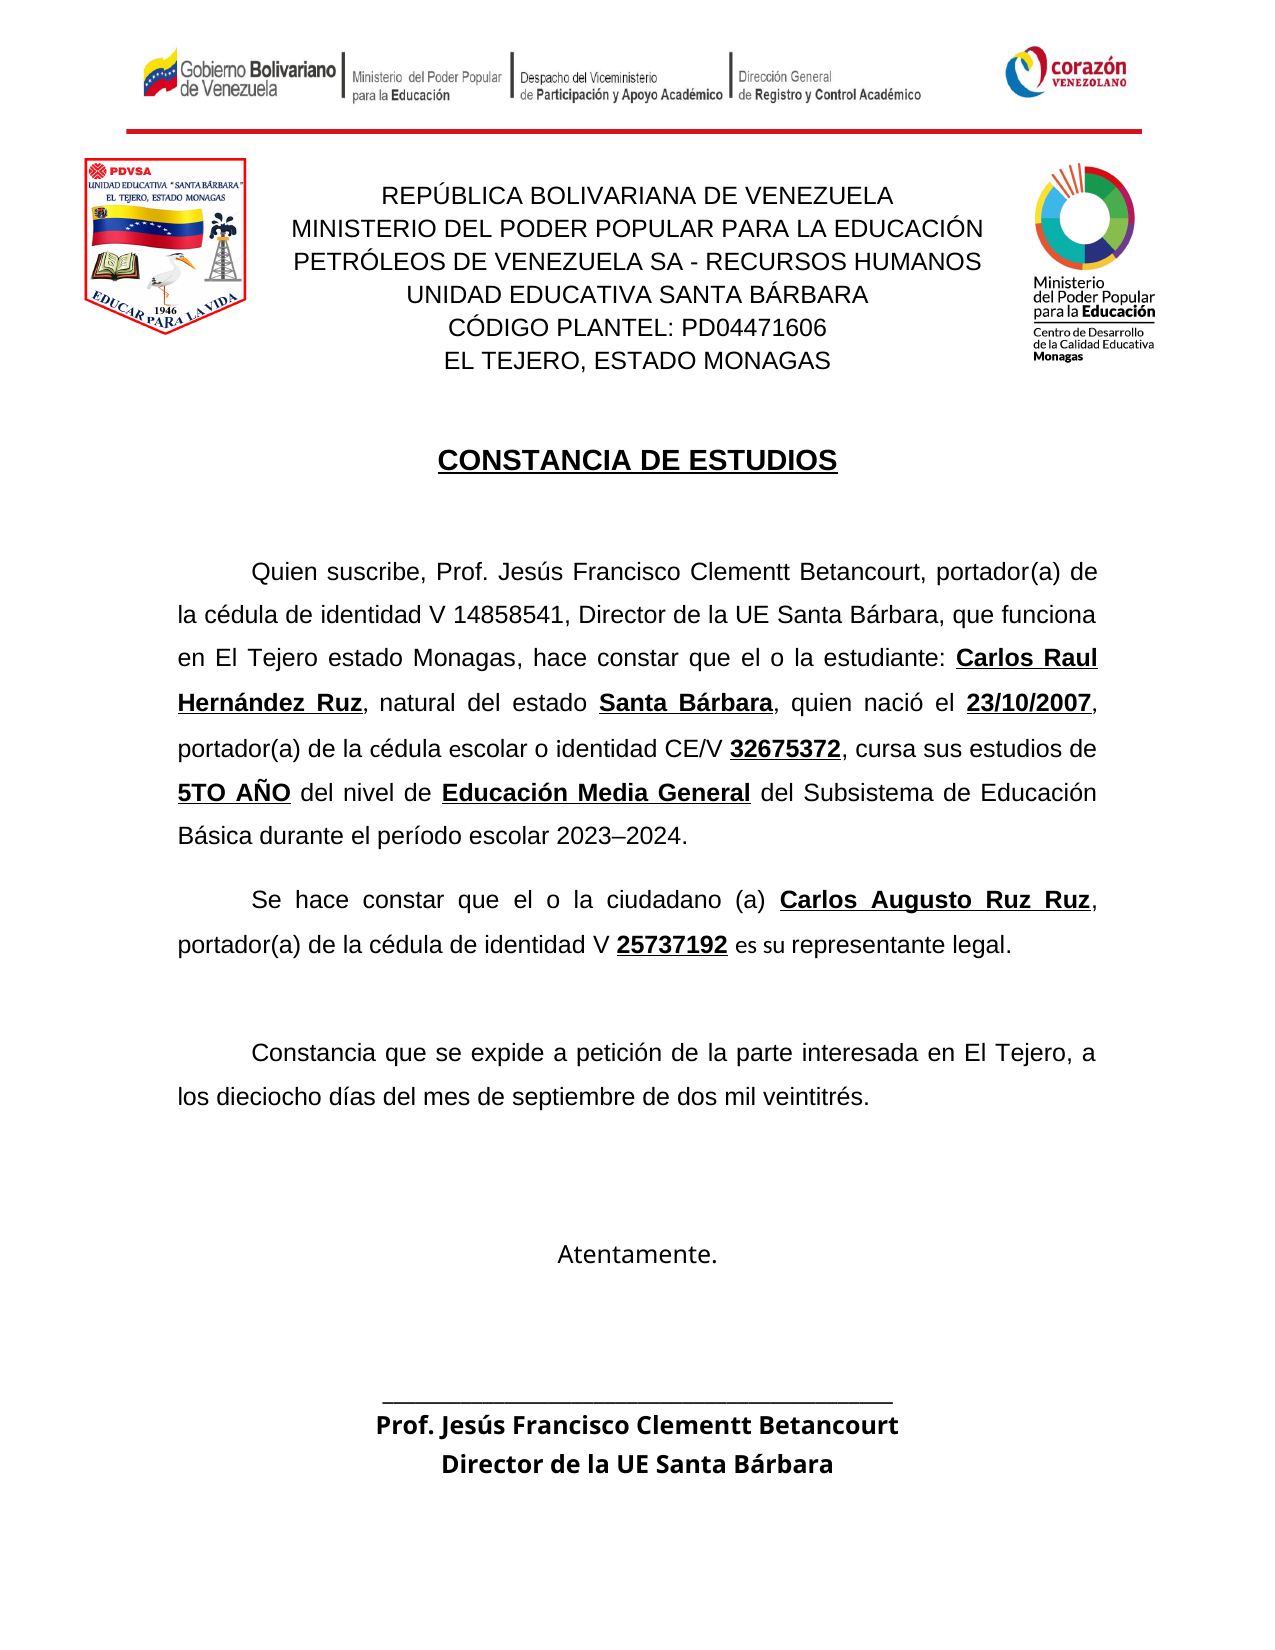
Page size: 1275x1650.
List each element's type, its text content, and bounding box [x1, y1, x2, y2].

text EL TEJERO, ESTADO MONAGAS [177, 346, 978, 374]
text ______________________________________________ [177, 1373, 1098, 1407]
picture [79, 158, 252, 335]
picture [126, 11, 1142, 134]
text Prof. Jesús Francisco Clementt Betancourt [177, 1407, 1098, 1441]
subtitle PETRÓLEOS DE VENEZUELA SA - RECURSOS HUMANOS [252, 247, 978, 275]
text Director de la UE Santa Bárbara [177, 1447, 1098, 1481]
text Se hace constar que el o la ciudadano (a) Carlos Augusto Ruz Ruz, portador(a) de la cédula de identidad V 25737192 es su representante legal. [177, 885, 1098, 959]
subtitle REPÚBLICA BOLIVARIANA DE VENEZUELA [252, 181, 978, 209]
picture [978, 153, 1200, 377]
subtitle CONSTANCIA DE ESTUDIOS [177, 443, 1098, 476]
subtitle MINISTERIO DEL PODER POPULAR PARA LA EDUCACIÓN [252, 214, 978, 242]
text Quien suscribe, Prof. Jesús Francisco Clementt Betancourt, portador(a) de la cédula de identidad V 14858541, Director de la UE Santa Bárbara, que funciona en El Tejero estado Monagas, hace constar que el o la estudiante: Carlos Raul Hernández Ruz, natural del estado Santa Bárbara, quien nació el 23/10/2007, portador(a) de la cédula escolar o identidad CE/V 32675372, cursa sus estudios de 5TO AÑO del nivel de Educación Media General del Subsistema de Educación Básica durante el período escolar 2023–2024. [177, 557, 1098, 849]
text Atentamente. [177, 1237, 1098, 1271]
text Constancia que se expide a petición de la parte interesada en El Tejero, a los dieciocho días del mes de septiembre de dos mil veintitrés. [177, 1038, 1098, 1110]
text CÓDIGO PLANTEL: PD04471606 [177, 313, 978, 341]
text UNIDAD EDUCATIVA SANTA BÁRBARA [252, 280, 978, 308]
